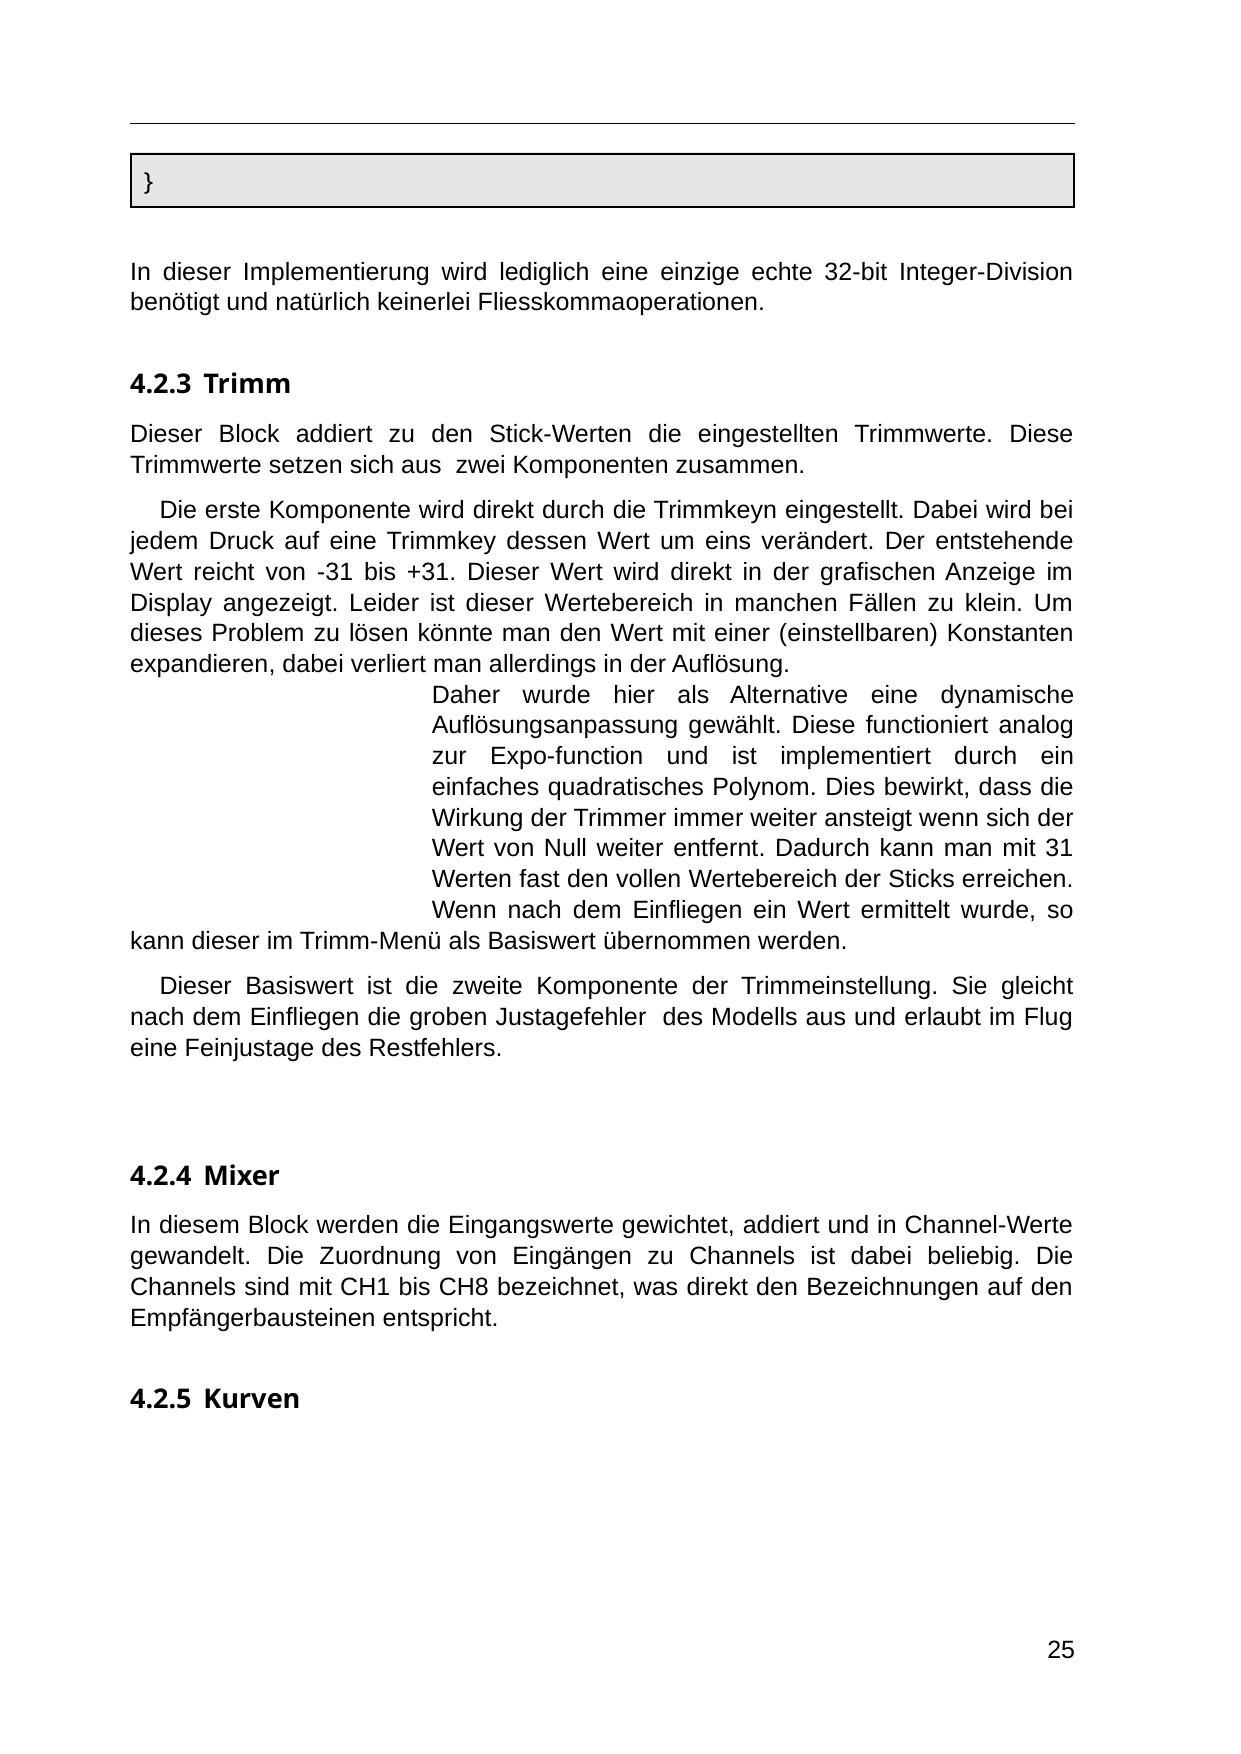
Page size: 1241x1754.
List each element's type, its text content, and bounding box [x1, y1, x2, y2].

text Dieser Basiswert ist die zweite Komponente der Trimmeinstellung. Sie gleicht nach dem Einfliegen die groben Justagefehler des Modells aus und erlaubt im Flug eine Feinjustage des Restfehlers. [130, 972, 1075, 1062]
text Dieser Block addiert zu den Stick-Werten die eingestellten Trimmwerte. Diese Trimmwerte setzen sich aus zwei Komponenten zusammen. [130, 420, 1075, 479]
subtitle Trimm [130, 364, 1075, 402]
subtitle Kurven [130, 1380, 1075, 1417]
text In diesem Block werden die Eingangswerte gewichtet, addiert und in Channel-Werte gewandelt. Die Zuordnung von Eingängen zu Channels ist dabei beliebig. Die Channels sind mit CH1 bis CH8 bezeichnet, was direkt den Bezeichnungen auf den Empfängerbausteinen entspricht. [130, 1211, 1075, 1331]
text } [132, 155, 1073, 206]
text Daher wurde hier als Alternative eine dynamische Auflösungsanpassung gewählt. Diese functioniert analog zur Expo-function und ist implementiert durch ein einfaches quadratisches Polynom. Dies bewirkt, dass die Wirkung der Trimmer immer weiter ansteigt wenn sich der Wert von Null weiter entfernt. Dadurch kann man mit 31 Werten fast den vollen Wertebereich der Sticks erreichen. Wenn nach dem Einfliegen ein Wert ermittelt wurde, so kann dieser im Trimm-Menü als Basiswert übernommen werden. [130, 681, 1075, 954]
subtitle Mixer [130, 1156, 1075, 1193]
text Die erste Komponente wird direkt durch die Trimmkeyn eingestellt. Dabei wird bei jedem Druck auf eine Trimmkey dessen Wert um eins verändert. Der entstehende Wert reicht von -31 bis +31. Dieser Wert wird direkt in der grafischen Anzeige im Display angezeigt. Leider ist dieser Wertebereich in manchen Fällen zu klein. Um dieses Problem zu lösen könnte man den Wert mit einer (einstellbaren) Konstanten expandieren, dabei verliert man allerdings in der Auflösung. [130, 496, 1075, 678]
text In dieser Implementierung wird lediglich eine einzige echte 32-bit Integer-Division benötigt und natürlich keinerlei Fliesskommaoperationen. [130, 257, 1075, 316]
